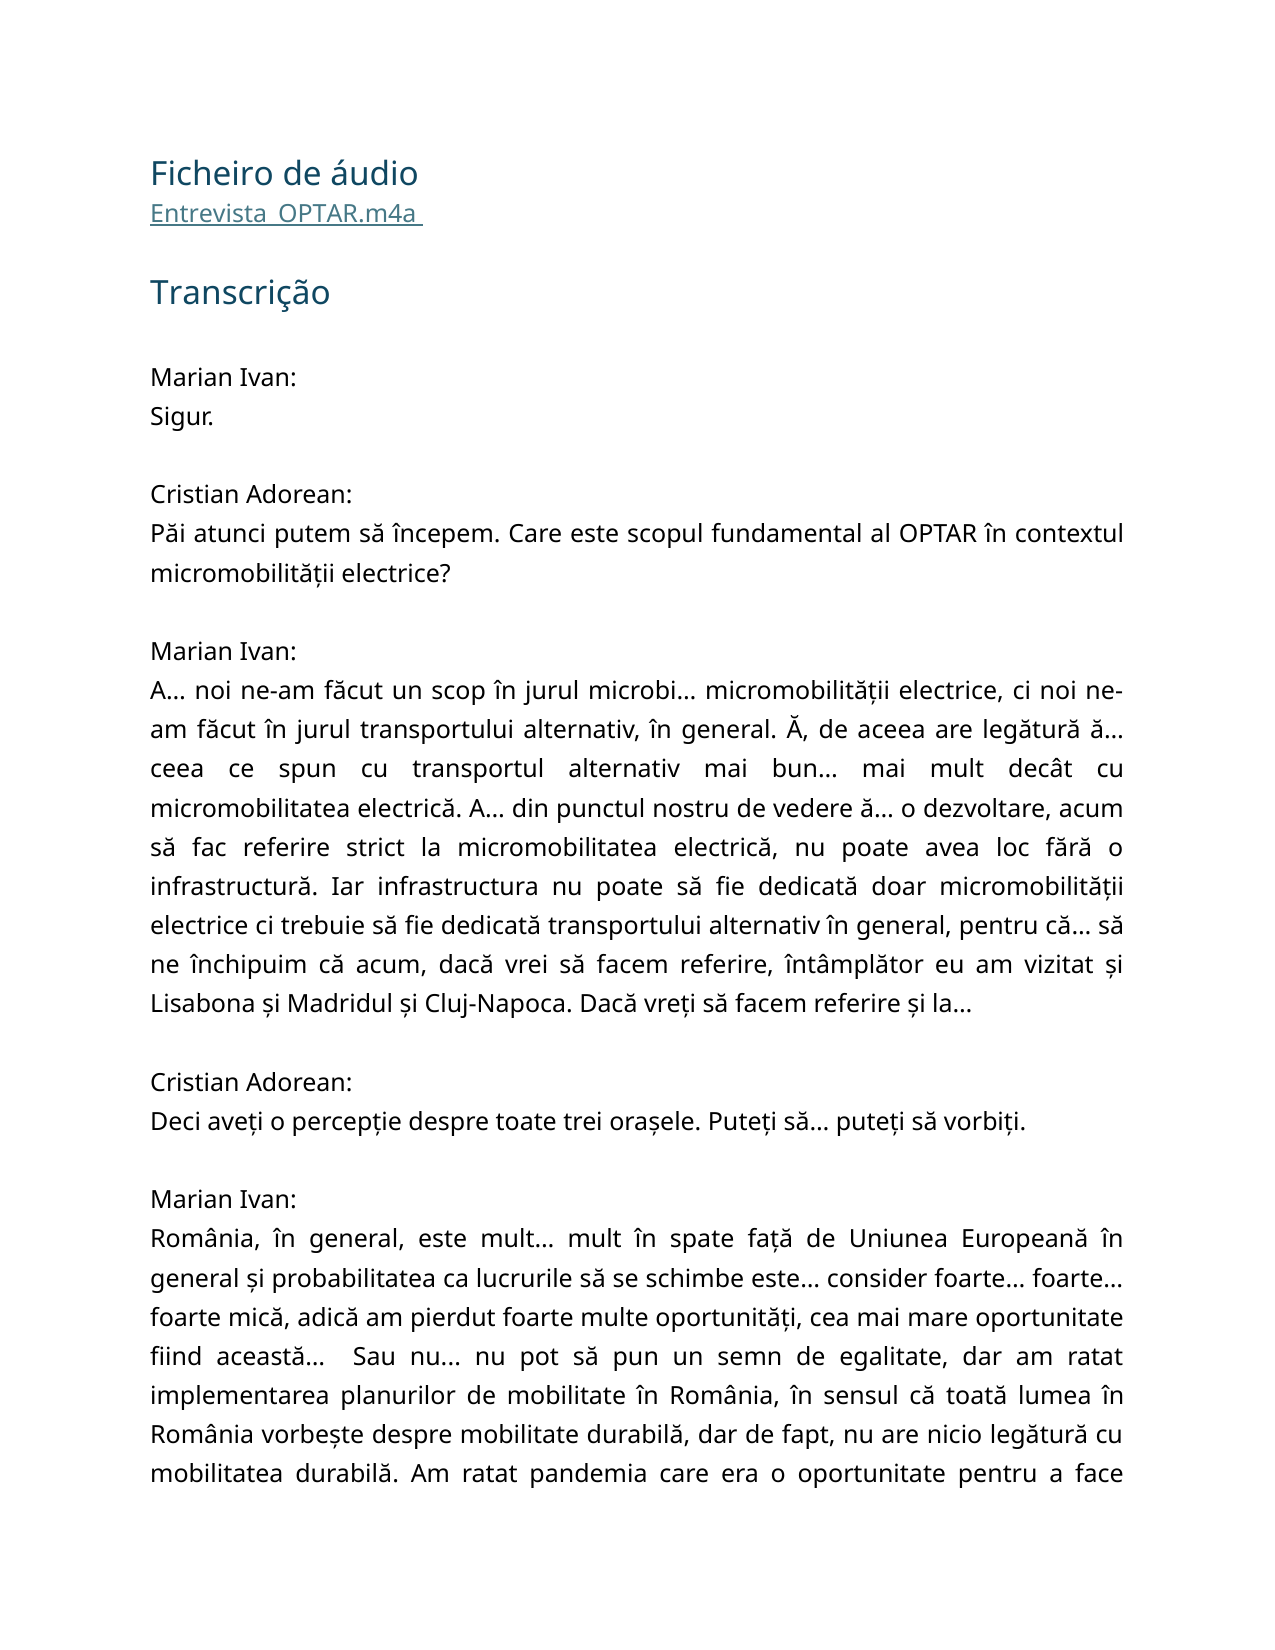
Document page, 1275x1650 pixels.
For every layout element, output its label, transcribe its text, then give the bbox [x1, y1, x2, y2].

text Cristian Adorean: [150, 477, 1125, 511]
text Cristian Adorean: [150, 1064, 1125, 1098]
text Transcrição [150, 269, 1125, 314]
text Sigur. [150, 399, 1125, 433]
text A… noi ne-am făcut un scop în jurul microbi… micromobilității electrice, ci noi ne-am făcut în jurul transportului alternativ, în general. Ă, de aceea are legătură ă… ceea ce spun cu transportul alternativ mai bun… mai mult decât cu micromobilitatea electrică. A… din punctul nostru de vedere ă… o dezvoltare, acum să fac referire strict la micromobilitatea electrică, nu poate avea loc fără o infrastructură. Iar infrastructura nu poate să fie dedicată doar micromobilității electrice ci trebuie să fie dedicată transportului alternativ în general, pentru că… să ne închipuim că acum, dacă vrei să facem referire, întâmplător eu am vizitat și Lisabona și Madridul și Cluj-Napoca. Dacă vreți să facem referire și la… [150, 673, 1125, 1020]
text Deci aveți o percepție despre toate trei orașele. Puteți să… puteți să vorbiți. [150, 1104, 1125, 1138]
text Marian Ivan: [150, 359, 1125, 393]
text Păi atunci putem să începem. Care este scopul fundamental al OPTAR în contextul micromobilității electrice? [150, 516, 1125, 589]
text Entrevista_OPTAR.m4a [150, 195, 1125, 229]
text Ficheiro de áudio [150, 150, 1125, 195]
text Marian Ivan: [150, 1182, 1125, 1216]
text România, în general, este mult… mult în spate față de Uniunea Europeană în general și probabilitatea ca lucrurile să se schimbe este… consider foarte… foarte… foarte mică, adică am pierdut foarte multe oportunități, cea mai mare oportunitate fiind această… Sau nu... nu pot să pun un semn de egalitate, dar am ratat implementarea planurilor de mobilitate în România, în sensul că toată lumea în România vorbește despre mobilitate durabilă, dar de fapt, nu are nicio legătură cu mobilitatea durabilă. Am ratat pandemia care era o oportunitate pentru a face [150, 1221, 1125, 1490]
text Marian Ivan: [150, 634, 1125, 668]
